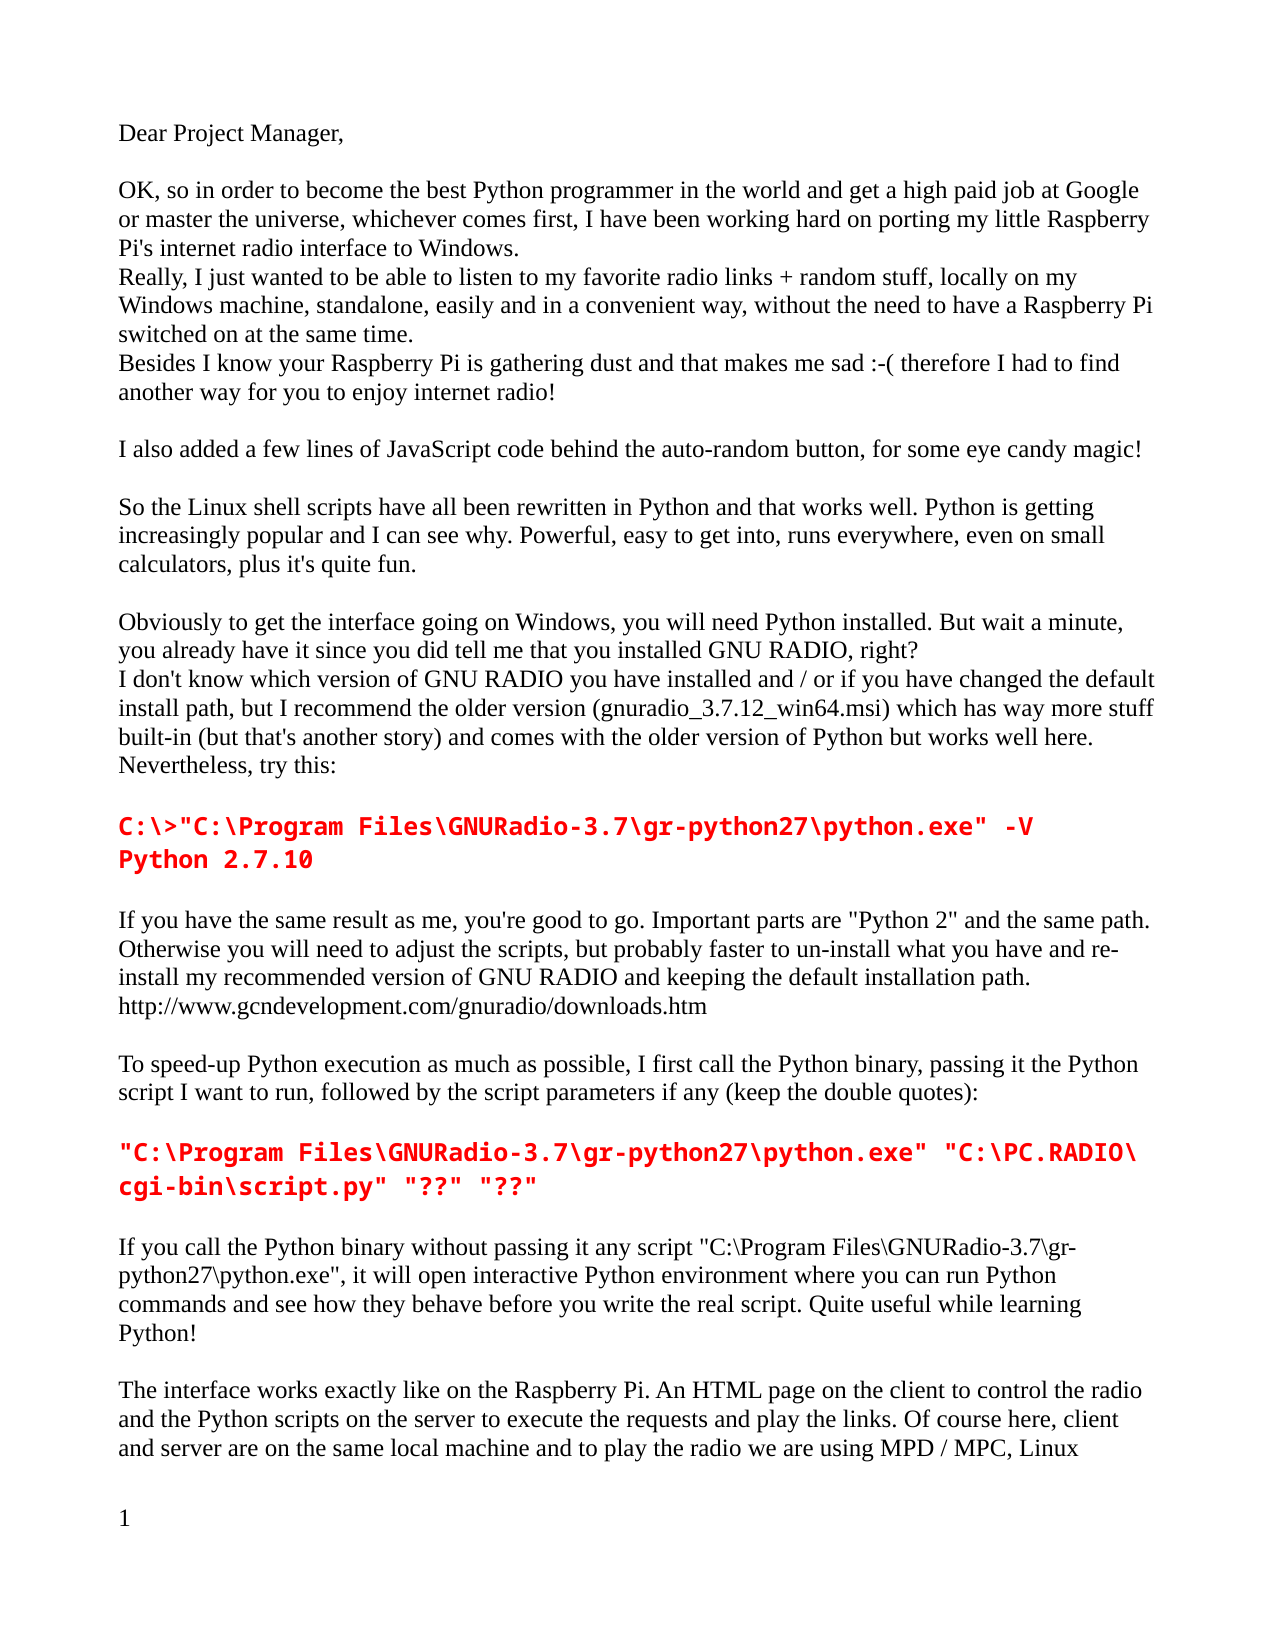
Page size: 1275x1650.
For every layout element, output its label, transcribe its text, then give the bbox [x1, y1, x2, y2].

text I don't know which version of GNU RADIO you have installed and / or if you have changed the default install path, but I recommend the older version (gnuradio_3.7.12_win64.msi) which has way more stuff built-in (but that's another story) and comes with the older version of Python but works well here. Nevertheless, try this: [118, 664, 1157, 779]
text Obviously to get the interface going on Windows, you will need Python installed. But wait a minute, you already have it since you did tell me that you installed GNU RADIO, right? [118, 607, 1157, 664]
text Besides I know your Raspberry Pi is gathering dust and that makes me sad :-( therefore I had to find another way for you to enjoy internet radio! [118, 348, 1157, 406]
text Really, I just wanted to be able to listen to my favorite radio links + random stuff, locally on my Windows machine, standalone, easily and in a convenient way, without the need to have a Raspberry Pi switched on at the same time. [118, 262, 1157, 348]
text If you have the same result as me, you're good to go. Important parts are "Python 2" and the same path. [118, 905, 1157, 934]
text If you call the Python binary without passing it any script "C:\Program Files\GNURadio-3.7\gr-python27\python.exe", it will open interactive Python environment where you can run Python commands and see how they behave before you write the real script. Quite useful while learning Python! [118, 1232, 1157, 1347]
text http://www.gcndevelopment.com/gnuradio/downloads.htm [118, 991, 1157, 1020]
text Dear Project Manager, [118, 118, 1157, 147]
text To speed-up Python execution as much as possible, I first call the Python binary, passing it the Python script I want to run, followed by the script parameters if any (keep the double quotes): [118, 1049, 1157, 1106]
text "C:\Program Files\GNURadio-3.7\gr-python27\python.exe" "C:\PC.RADIO\cgi-bin\script.py" "??" "??" [118, 1135, 1157, 1203]
text The interface works exactly like on the Raspberry Pi. An HTML page on the client to control the radio and the Python scripts on the server to execute the requests and play the links. Of course here, client and server are on the same local machine and to play the radio we are using MPD / MPC, Linux [118, 1376, 1157, 1462]
text C:\>"C:\Program Files\GNURadio-3.7\gr-python27\python.exe" -V [118, 808, 1157, 842]
text So the Linux shell scripts have all been rewritten in Python and that works well. Python is getting increasingly popular and I can see why. Powerful, easy to get into, runs everywhere, even on small calculators, plus it's quite fun. [118, 492, 1157, 578]
text I also added a few lines of JavaScript code behind the auto-random button, for some eye candy magic! [118, 434, 1157, 463]
text Python 2.7.10 [118, 842, 1157, 876]
text OK, so in order to become the best Python programmer in the world and get a high paid job at Google or master the universe, whichever comes first, I have been working hard on porting my little Raspberry Pi's internet radio interface to Windows. [118, 176, 1157, 262]
text Otherwise you will need to adjust the scripts, but probably faster to un-install what you have and re-install my recommended version of GNU RADIO and keeping the default installation path. [118, 934, 1157, 991]
